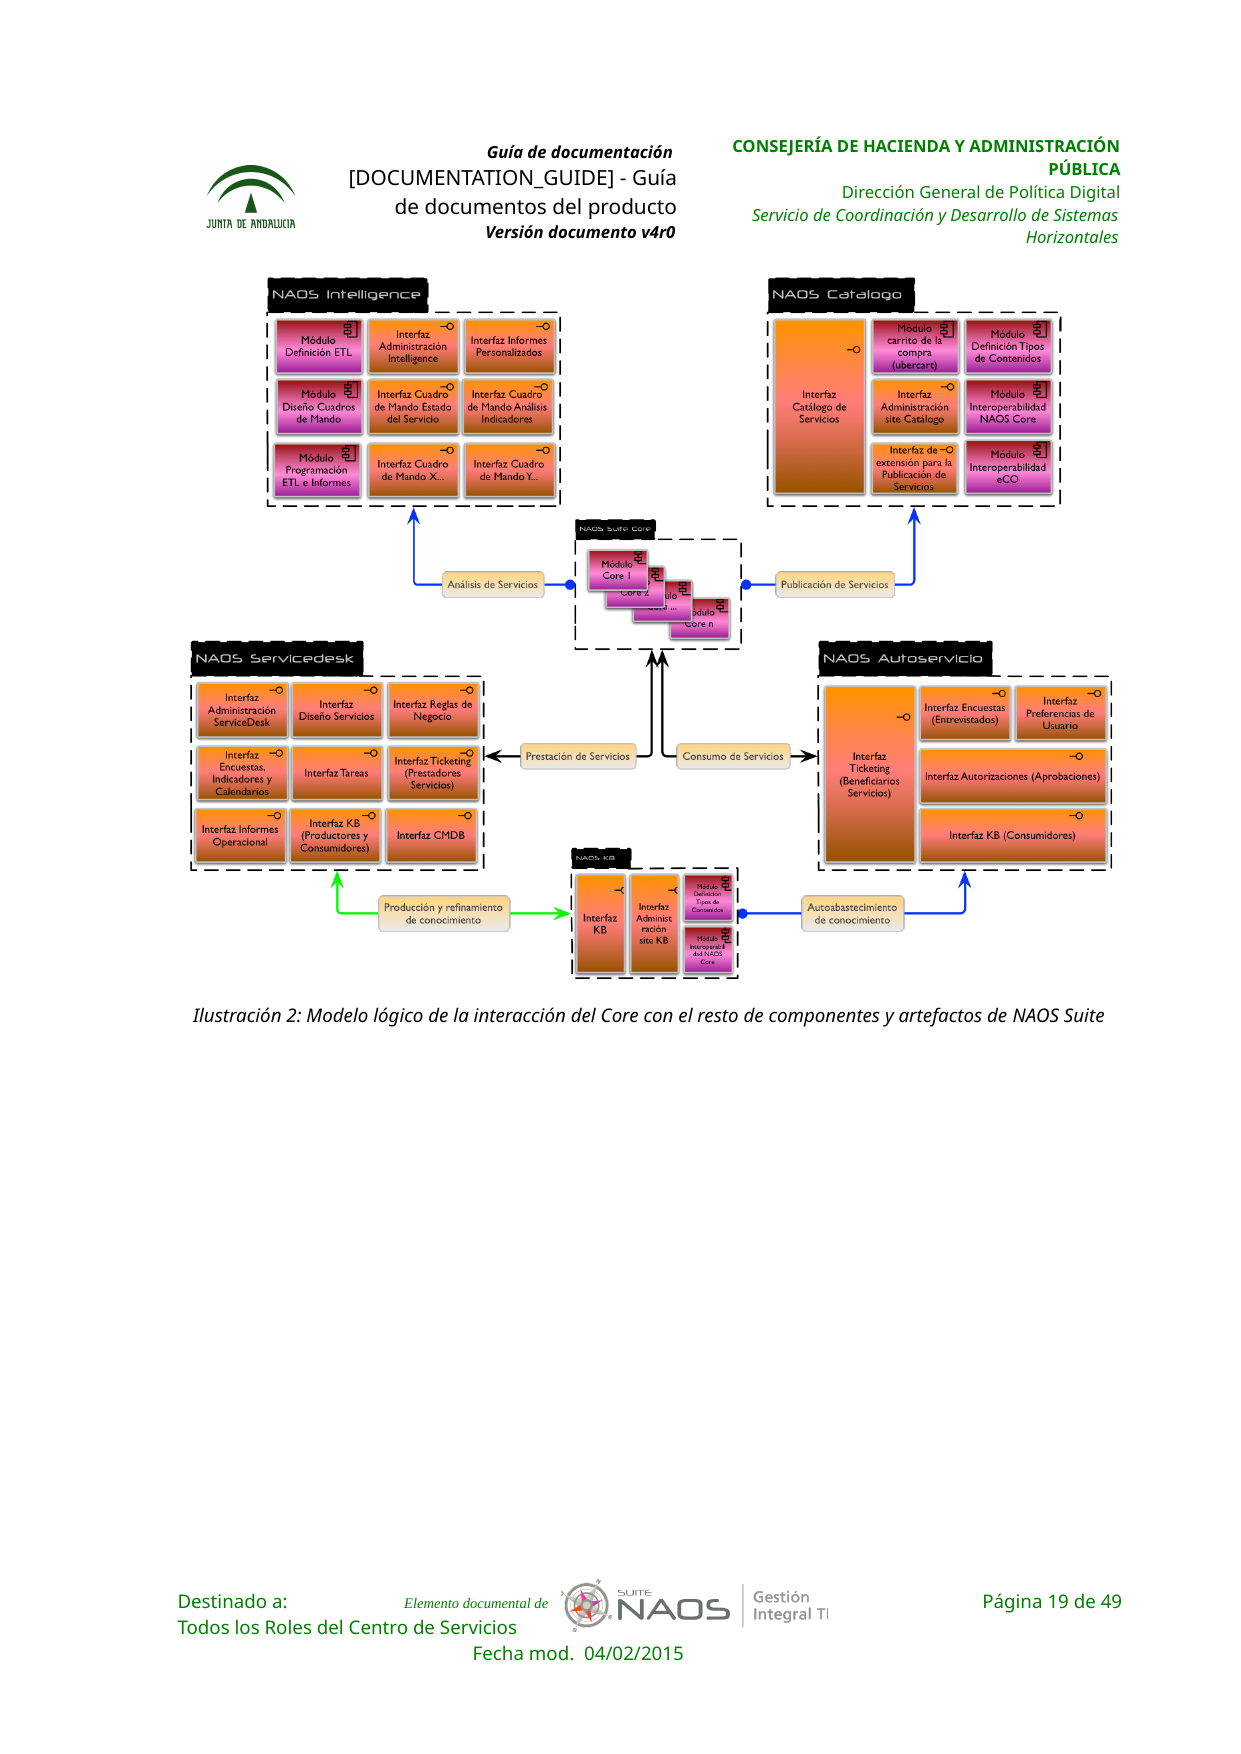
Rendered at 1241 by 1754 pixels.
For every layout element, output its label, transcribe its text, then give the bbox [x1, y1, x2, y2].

picture [560, 1579, 829, 1632]
picture [201, 165, 298, 232]
text Ilustración 2: Modelo lógico de la interacción del Core con el resto de componentes y artefactos de NAOS Suite [177, 991, 1122, 1028]
picture [177, 265, 1123, 991]
